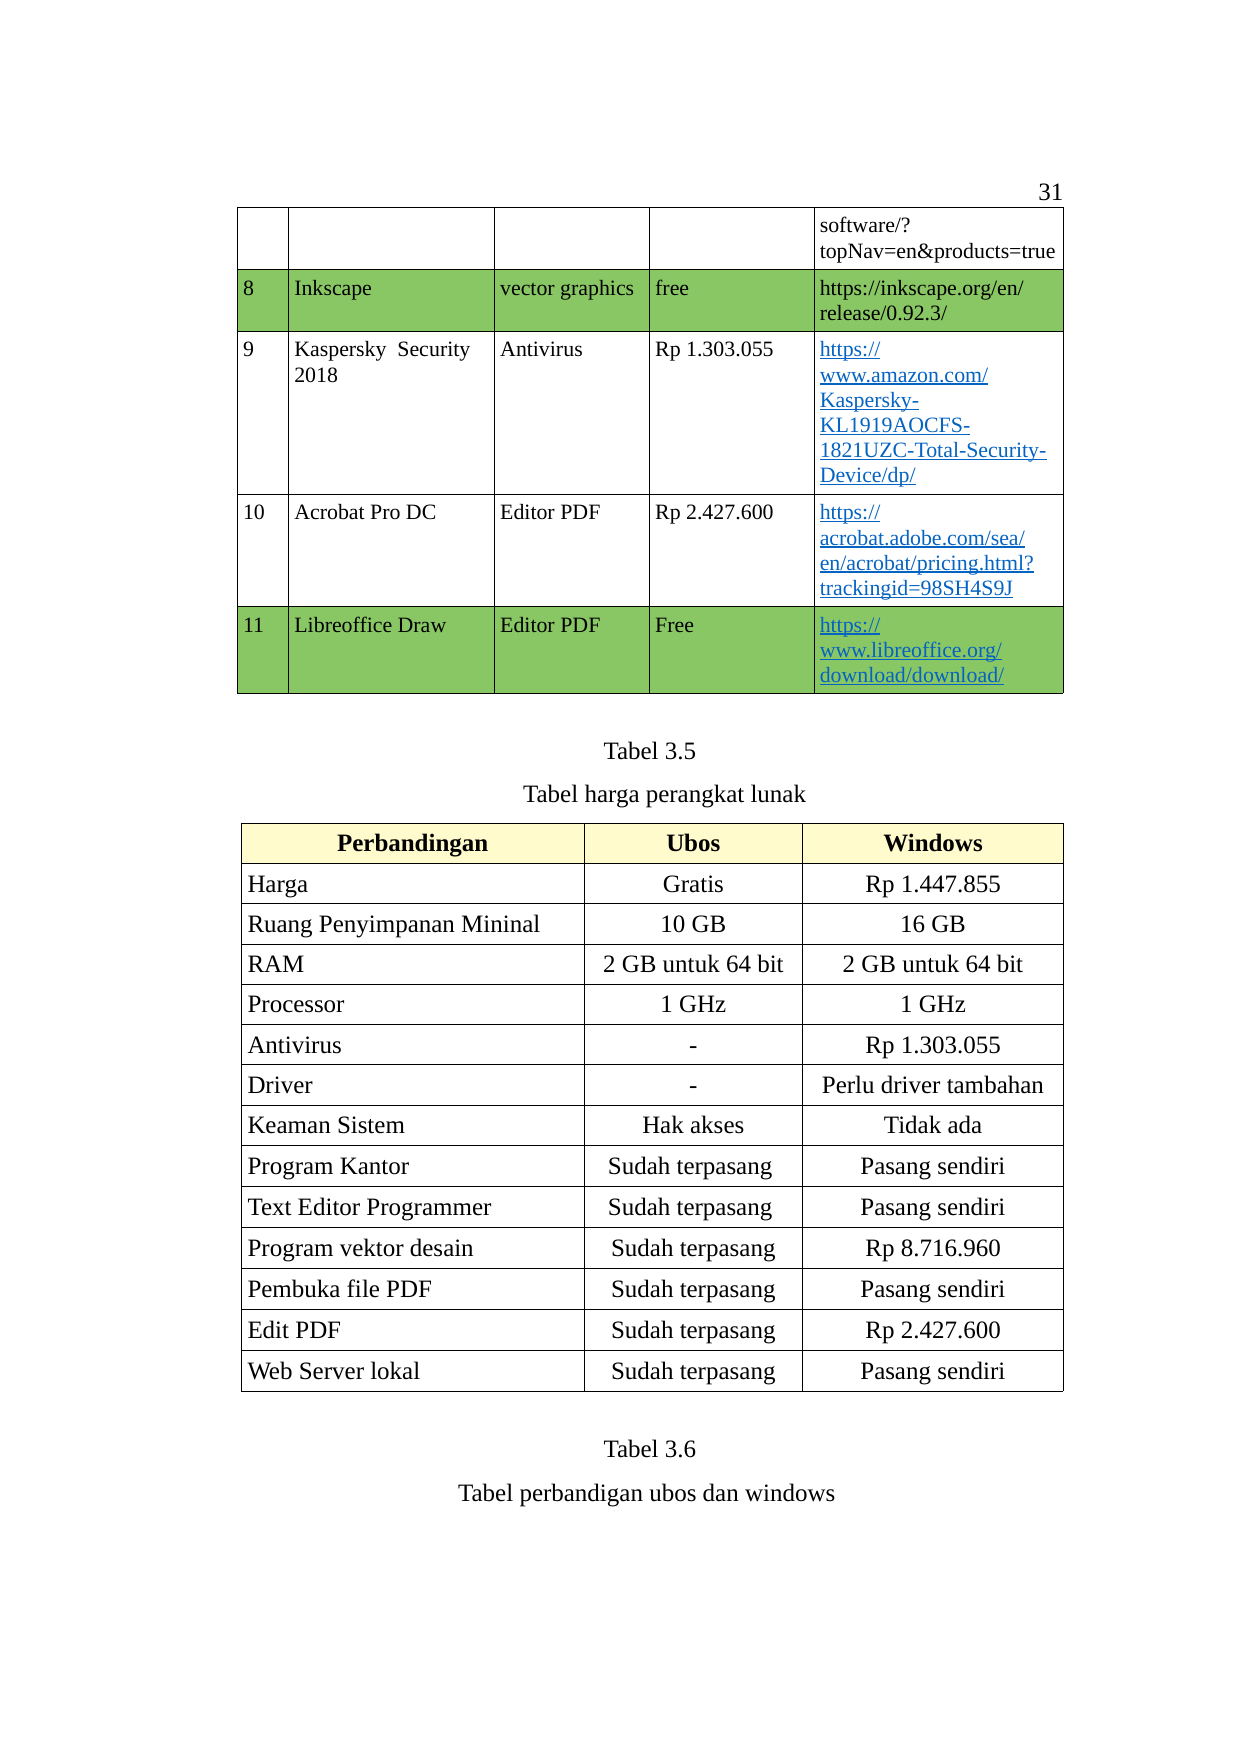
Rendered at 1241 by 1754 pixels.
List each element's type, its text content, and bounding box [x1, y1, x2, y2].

table_cell Sudah terpasang [585, 1187, 802, 1227]
table_cell Text Editor Programmer [242, 1187, 584, 1227]
table_cell Acrobat Pro DC [289, 495, 494, 606]
table_cell https://inkscape.org/en/release/0.92.3/ [815, 270, 1063, 331]
table_cell Gratis [585, 864, 802, 903]
table_cell 2 GB untuk 64 bit [585, 945, 802, 984]
table_cell Edit PDF [242, 1310, 584, 1350]
table_cell Sudah terpasang [585, 1228, 802, 1268]
table_header Ubos [585, 824, 802, 863]
table_cell https://www.amazon.com/Kaspersky-KL1919AOCFS-1821UZC-Total-Security-Device/dp/ [815, 332, 1063, 493]
table_cell Ruang Penyimpanan Mininal [242, 904, 584, 943]
table_cell Pasang sendiri [803, 1269, 1063, 1309]
table_cell Inkscape [289, 270, 494, 331]
table_cell 11 [238, 607, 288, 693]
table_cell Keaman Sistem [242, 1106, 584, 1145]
table_cell Sudah terpasang [585, 1351, 802, 1391]
table_cell Pasang sendiri [803, 1187, 1063, 1227]
table_cell 10 GB [585, 904, 802, 943]
table_cell - [585, 1065, 802, 1105]
table_cell [238, 208, 288, 269]
table_cell Libreoffice Draw [289, 607, 494, 693]
table_cell Tidak ada [803, 1106, 1063, 1145]
table_cell vector graphics [495, 270, 649, 331]
table_cell Antivirus [242, 1025, 584, 1064]
table_cell Pembuka file PDF [242, 1269, 584, 1309]
table_cell Editor PDF [495, 495, 649, 606]
table_cell Free [650, 607, 814, 693]
table_cell Rp 1.303.055 [650, 332, 814, 493]
table_header Windows [803, 824, 1063, 863]
table_cell - [585, 1025, 802, 1064]
text Tabel harga perangkat lunak [266, 779, 1063, 808]
table_cell Sudah terpasang [585, 1146, 802, 1186]
table_cell Kaspersky Security 2018 [289, 332, 494, 493]
table_cell free [650, 270, 814, 331]
table_cell software/?topNav=en&products=true [815, 208, 1063, 269]
table_cell 16 GB [803, 904, 1063, 943]
table_cell 1 GHz [585, 985, 802, 1024]
table_cell RAM [242, 945, 584, 984]
table_cell Hak akses [585, 1106, 802, 1145]
table_cell 9 [238, 332, 288, 493]
table_header Perbandingan [242, 824, 584, 863]
table_cell Sudah terpasang [585, 1269, 802, 1309]
table_cell [650, 208, 814, 269]
table_cell Editor PDF [495, 607, 649, 693]
table_cell 10 [238, 495, 288, 606]
table_cell Pasang sendiri [803, 1146, 1063, 1186]
table_cell Web Server lokal [242, 1351, 584, 1391]
table_cell Sudah terpasang [585, 1310, 802, 1350]
text Tabel 3.6 [236, 1434, 1063, 1463]
text Tabel perbandigan ubos dan windows [236, 1478, 1063, 1506]
table_cell [495, 208, 649, 269]
table_cell Processor [242, 985, 584, 1024]
table_cell 1 GHz [803, 985, 1063, 1024]
table_cell [289, 208, 494, 269]
text Tabel 3.5 [236, 736, 1063, 765]
table_cell Rp 1.447.855 [803, 864, 1063, 903]
table_cell Harga [242, 864, 584, 903]
table_cell https://acrobat.adobe.com/sea/en/acrobat/pricing.html?trackingid=98SH4S9J [815, 495, 1063, 606]
table_cell https://www.libreoffice.org/download/download/ [815, 607, 1063, 693]
table_cell Program Kantor [242, 1146, 584, 1186]
table_cell Perlu driver tambahan [803, 1065, 1063, 1105]
table_cell 8 [238, 270, 288, 331]
table_cell Rp 8.716.960 [803, 1228, 1063, 1268]
table_cell Pasang sendiri [803, 1351, 1063, 1391]
table_cell Driver [242, 1065, 584, 1105]
table_cell Rp 2.427.600 [650, 495, 814, 606]
table_cell Rp 1.303.055 [803, 1025, 1063, 1064]
table_cell 2 GB untuk 64 bit [803, 945, 1063, 984]
table_cell Rp 2.427.600 [803, 1310, 1063, 1350]
table_cell Antivirus [495, 332, 649, 493]
table_cell Program vektor desain [242, 1228, 584, 1268]
